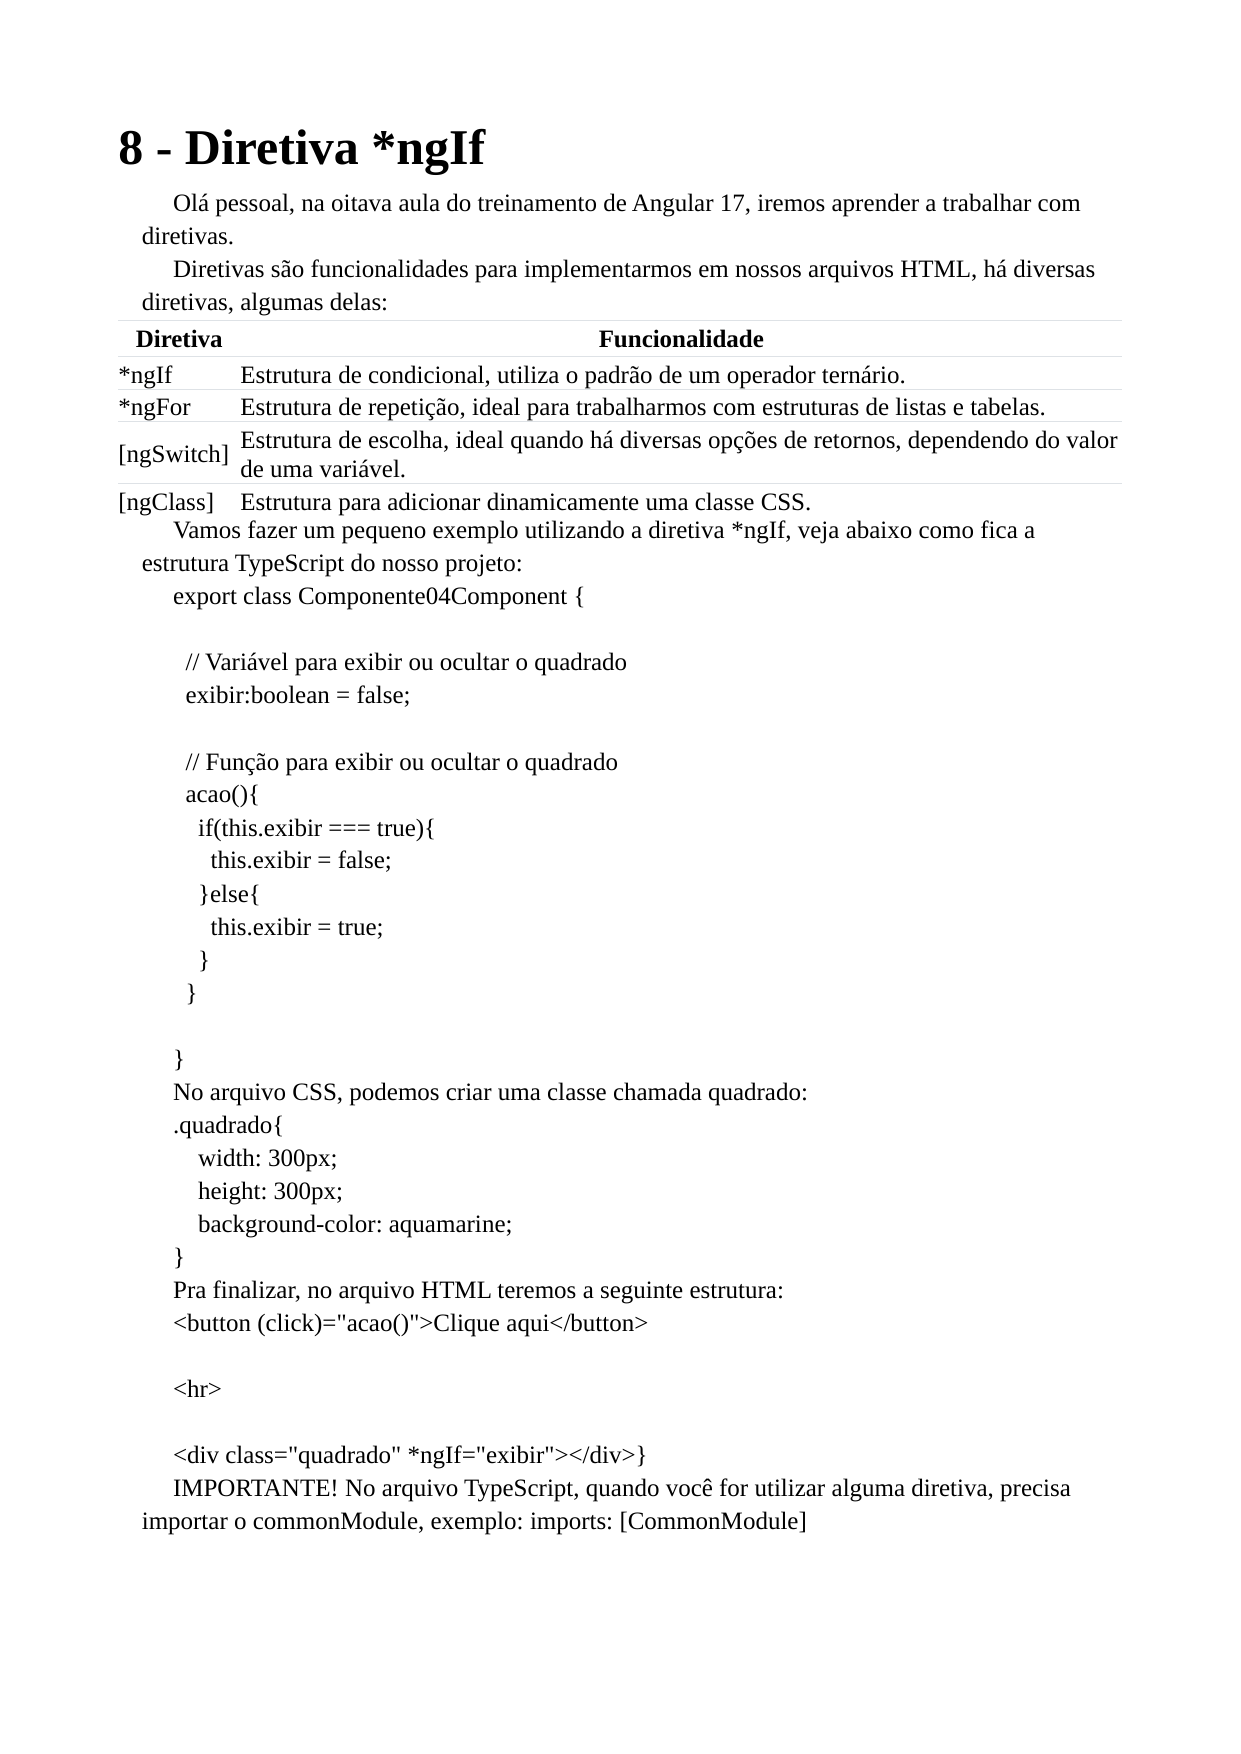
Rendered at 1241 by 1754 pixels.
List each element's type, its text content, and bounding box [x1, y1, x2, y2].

text // Variável para exibir ou ocultar o quadrado [142, 647, 1099, 676]
text // Função para exibir ou ocultar o quadrado [142, 747, 1099, 775]
table_cell *ngFor [118, 390, 240, 421]
text <button (click)="acao()">Clique aqui</button> [142, 1308, 1099, 1337]
text Vamos fazer um pequeno exemplo utilizando a diretiva *ngIf, veja abaixo como fica a estrutura TypeScript do nosso projeto: [142, 515, 1099, 577]
text Pra finalizar, no arquivo HTML teremos a seguinte estrutura: [142, 1275, 1099, 1304]
text } [142, 945, 1099, 973]
text Diretivas são funcionalidades para implementarmos em nossos arquivos HTML, há diversas diretivas, algumas delas: [142, 254, 1099, 316]
text } [142, 1044, 1099, 1072]
table_cell [ngClass] [118, 484, 240, 515]
text exibir:boolean = false; [142, 681, 1099, 709]
text } [142, 1242, 1099, 1271]
text this.exibir = false; [142, 846, 1099, 874]
text <hr> [142, 1374, 1099, 1403]
subtitle 8 - Diretiva *ngIf [118, 118, 1122, 176]
text IMPORTANTE! No arquivo TypeScript, quando você for utilizar alguma diretiva, precisa importar o commonModule, exemplo: imports: [CommonModule] [142, 1473, 1099, 1535]
text this.exibir = true; [142, 912, 1099, 940]
table_cell Estrutura para adicionar dinamicamente uma classe CSS. [240, 484, 1122, 515]
text } [142, 978, 1099, 1006]
text }else{ [142, 879, 1099, 907]
table_cell [ngSwitch] [118, 422, 240, 483]
text acao(){ [142, 779, 1099, 808]
table_cell Estrutura de repetição, ideal para trabalharmos com estruturas de listas e tabelas. [240, 390, 1122, 421]
table_header Diretiva [118, 321, 240, 356]
table_cell Estrutura de escolha, ideal quando há diversas opções de retornos, dependendo do valor de uma variável. [240, 422, 1122, 483]
text if(this.exibir === true){ [142, 813, 1099, 841]
text .quadrado{ [142, 1110, 1099, 1138]
table_header Funcionalidade [240, 321, 1122, 356]
text Olá pessoal, na oitava aula do treinamento de Angular 17, iremos aprender a trabalhar com diretivas. [142, 188, 1099, 250]
text width: 300px; [142, 1143, 1099, 1172]
table_cell *ngIf [118, 357, 240, 388]
text background-color: aquamarine; [142, 1209, 1099, 1238]
text height: 300px; [142, 1176, 1099, 1204]
text No arquivo CSS, podemos criar uma classe chamada quadrado: [142, 1077, 1099, 1106]
table_cell Estrutura de condicional, utiliza o padrão de um operador ternário. [240, 357, 1122, 388]
text export class Componente04Component { [142, 581, 1099, 610]
text <div class="quadrado" *ngIf="exibir"></div>} [142, 1440, 1099, 1469]
